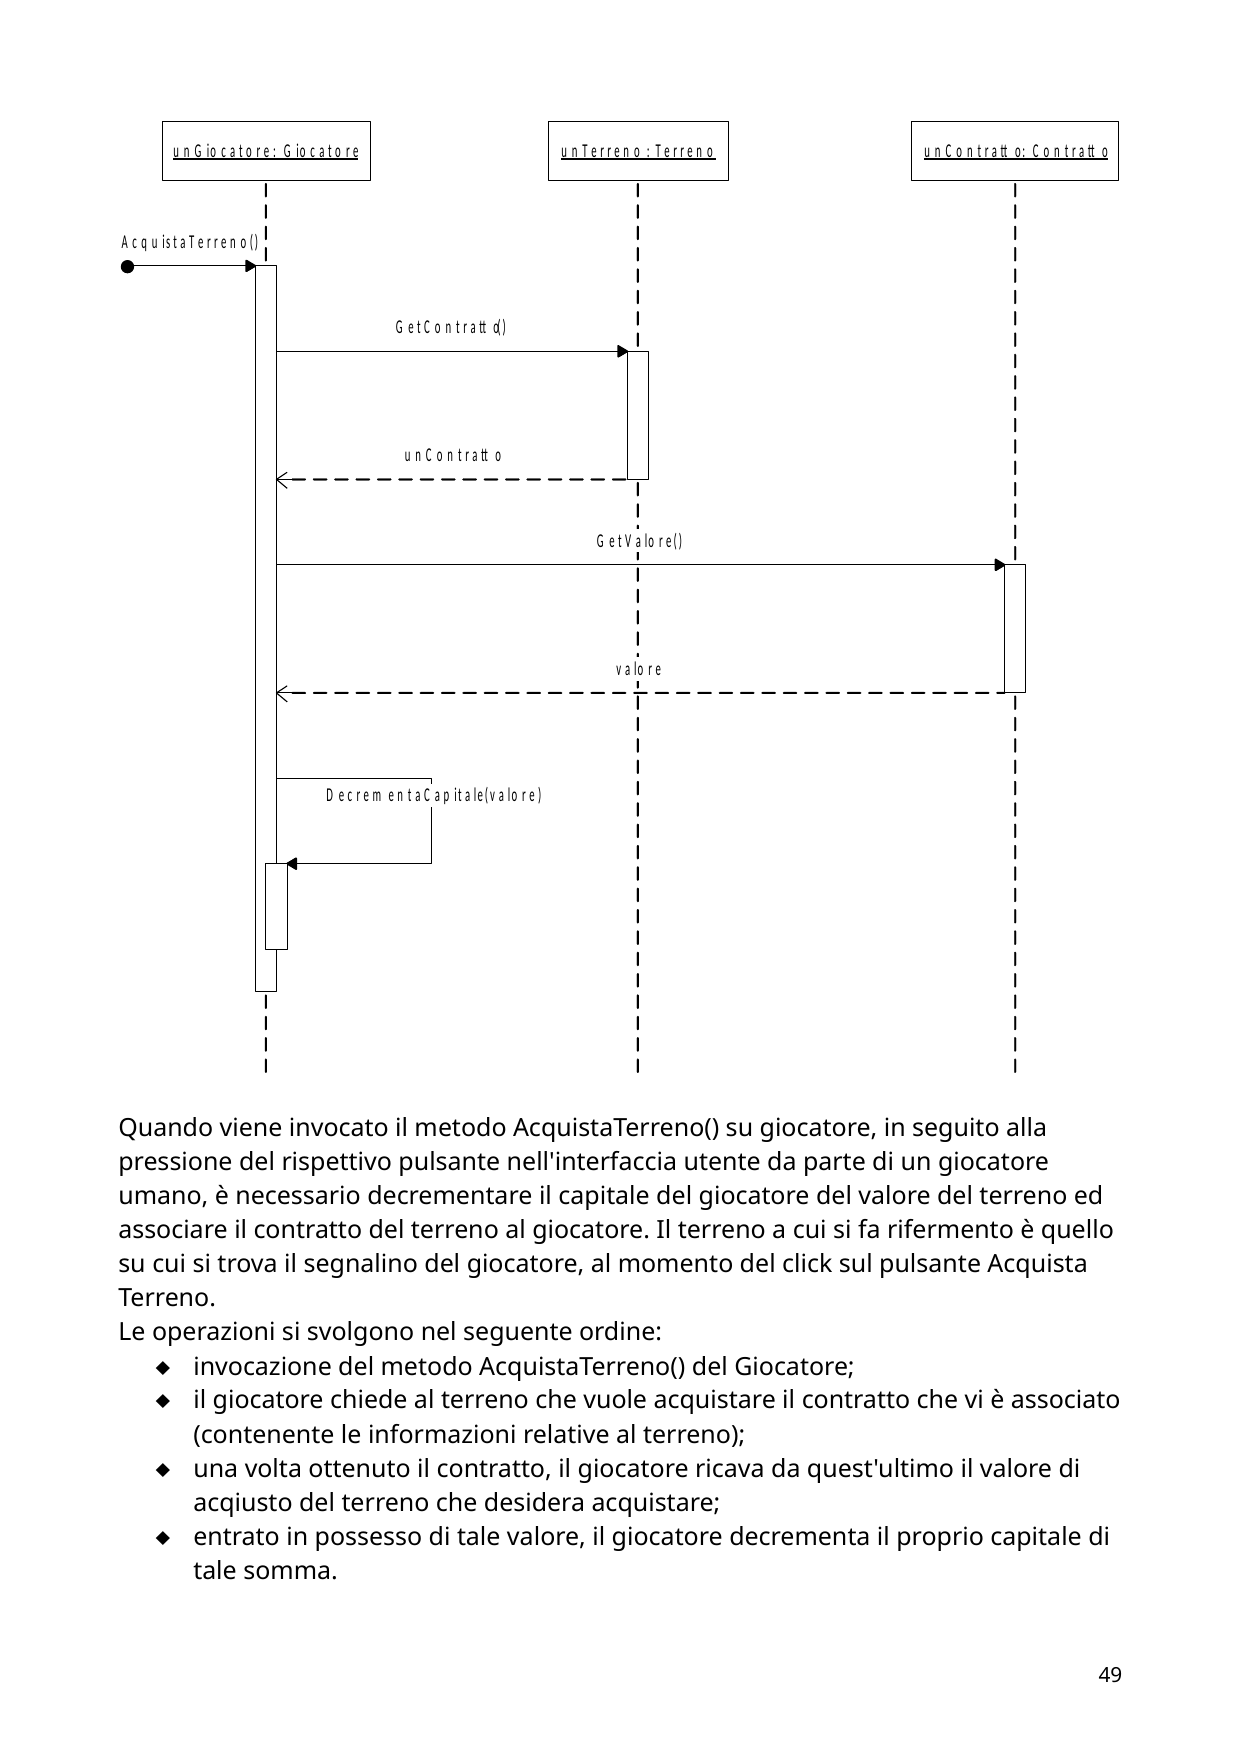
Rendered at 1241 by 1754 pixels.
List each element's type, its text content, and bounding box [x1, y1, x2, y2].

text Quando viene invocato il metodo AcquistaTerreno() su giocatore, in seguito alla pressione del rispettivo pulsante nell'interfaccia utente da parte di un giocatore umano, è necessario decrementare il capitale del giocatore del valore del terreno ed associare il contratto del terreno al giocatore. Il terreno a cui si fa rifermento è quello su cui si trova il segnalino del giocatore, al momento del click sul pulsante Acquista Terreno. [118, 1110, 1122, 1314]
text Le operazioni si svolgono nel seguente ordine: [118, 1314, 1122, 1348]
list invocazione del metodo AcquistaTerreno() del Giocatore; [156, 1348, 1122, 1382]
list entrato in possesso di tale valore, il giocatore decrementa il proprio capitale di tale somma. [156, 1518, 1122, 1587]
list una volta ottenuto il contratto, il giocatore ricava da quest'ultimo il valore di acqiusto del terreno che desidera acquistare; [156, 1450, 1122, 1518]
list il giocatore chiede al terreno che vuole acquistare il contratto che vi è associato (contenente le informazioni relative al terreno); [156, 1382, 1122, 1450]
